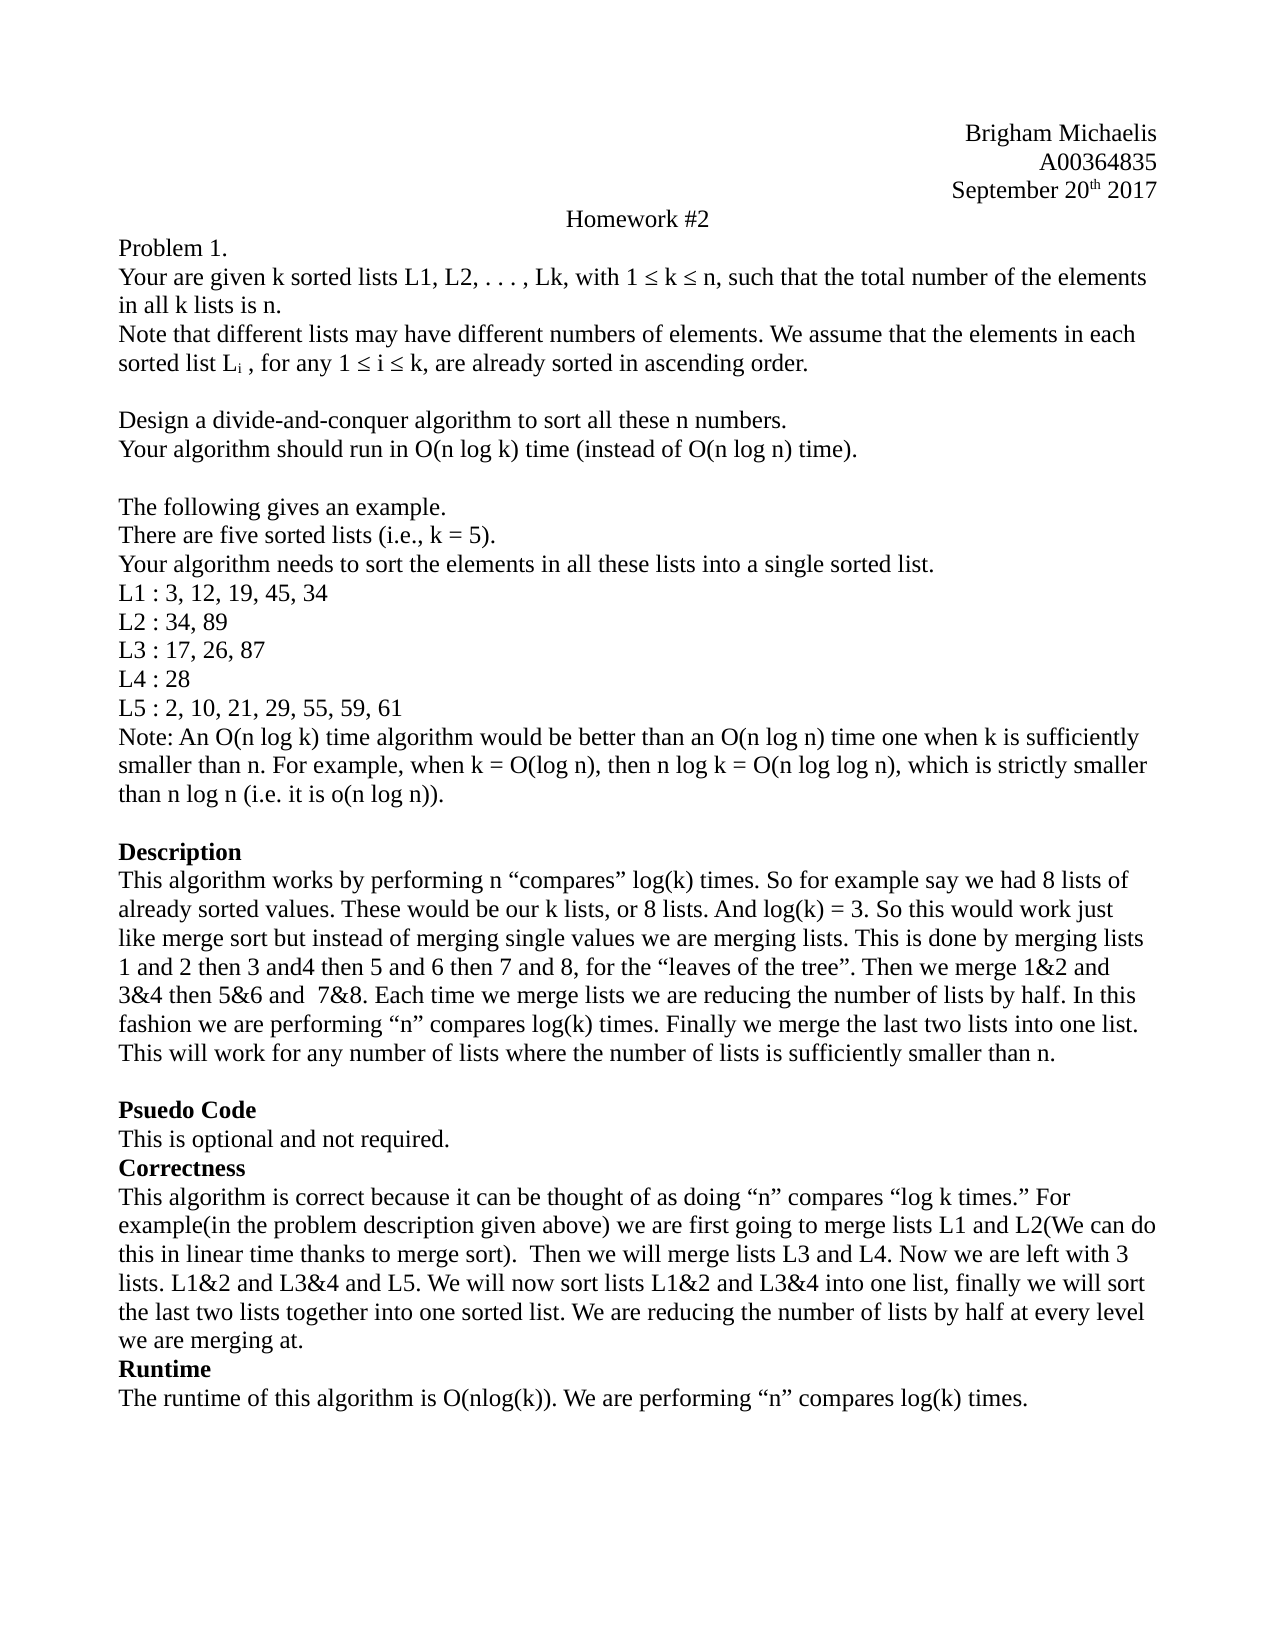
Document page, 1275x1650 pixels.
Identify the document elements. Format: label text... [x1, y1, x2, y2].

text Note: An O(n log k) time algorithm would be better than an O(n log n) time one when k is sufficiently smaller than n. For example, when k = O(log n), then n log k = O(n log log n), which is strictly smaller than n log n (i.e. it is o(n log n)). [118, 722, 1157, 808]
text Description [118, 837, 1157, 866]
text L3 : 17, 26, 87 [118, 636, 1157, 664]
text A00364835 [118, 147, 1157, 176]
text L1 : 3, 12, 19, 45, 34 [118, 578, 1157, 607]
text Homework #2 [118, 204, 1157, 233]
text September 20th 2017 [118, 176, 1157, 204]
text L4 : 28 [118, 664, 1157, 693]
text Psuedo Code [118, 1096, 1157, 1124]
text Design a divide-and-conquer algorithm to sort all these n numbers. [118, 406, 1157, 434]
text This is optional and not required. [118, 1124, 1157, 1153]
text Runtime [118, 1354, 1157, 1383]
text L2 : 34, 89 [118, 607, 1157, 636]
text The runtime of this algorithm is O(nlog(k)). We are performing “n” compares log(k) times. [118, 1383, 1157, 1412]
text The following gives an example. [118, 492, 1157, 521]
text Note that different lists may have different numbers of elements. We assume that the elements in each sorted list Li , for any 1 ≤ i ≤ k, are already sorted in ascending order. [118, 319, 1157, 377]
text There are five sorted lists (i.e., k = 5). [118, 521, 1157, 549]
text This algorithm is correct because it can be thought of as doing “n” compares “log k times.” For example(in the problem description given above) we are first going to merge lists L1 and L2(We can do this in linear time thanks to merge sort). Then we will merge lists L3 and L4. Now we are left with 3 lists. L1&2 and L3&4 and L5. We will now sort lists L1&2 and L3&4 into one list, finally we will sort the last two lists together into one sorted list. We are reducing the number of lists by half at every level we are merging at. [118, 1182, 1157, 1354]
text Your algorithm needs to sort the elements in all these lists into a single sorted list. [118, 549, 1157, 578]
text Your are given k sorted lists L1, L2, . . . , Lk, with 1 ≤ k ≤ n, such that the total number of the elements in all k lists is n. [118, 262, 1157, 319]
text Correctness [118, 1153, 1157, 1182]
text Brigham Michaelis [118, 118, 1157, 147]
text This algorithm works by performing n “compares” log(k) times. So for example say we had 8 lists of already sorted values. These would be our k lists, or 8 lists. And log(k) = 3. So this would work just like merge sort but instead of merging single values we are merging lists. This is done by merging lists 1 and 2 then 3 and4 then 5 and 6 then 7 and 8, for the “leaves of the tree”. Then we merge 1&2 and 3&4 then 5&6 and 7&8. Each time we merge lists we are reducing the number of lists by half. In this fashion we are performing “n” compares log(k) times. Finally we merge the last two lists into one list. This will work for any number of lists where the number of lists is sufficiently smaller than n. [118, 866, 1157, 1067]
text L5 : 2, 10, 21, 29, 55, 59, 61 [118, 693, 1157, 722]
text Your algorithm should run in O(n log k) time (instead of O(n log n) time). [118, 434, 1157, 463]
text Problem 1. [118, 233, 1157, 262]
